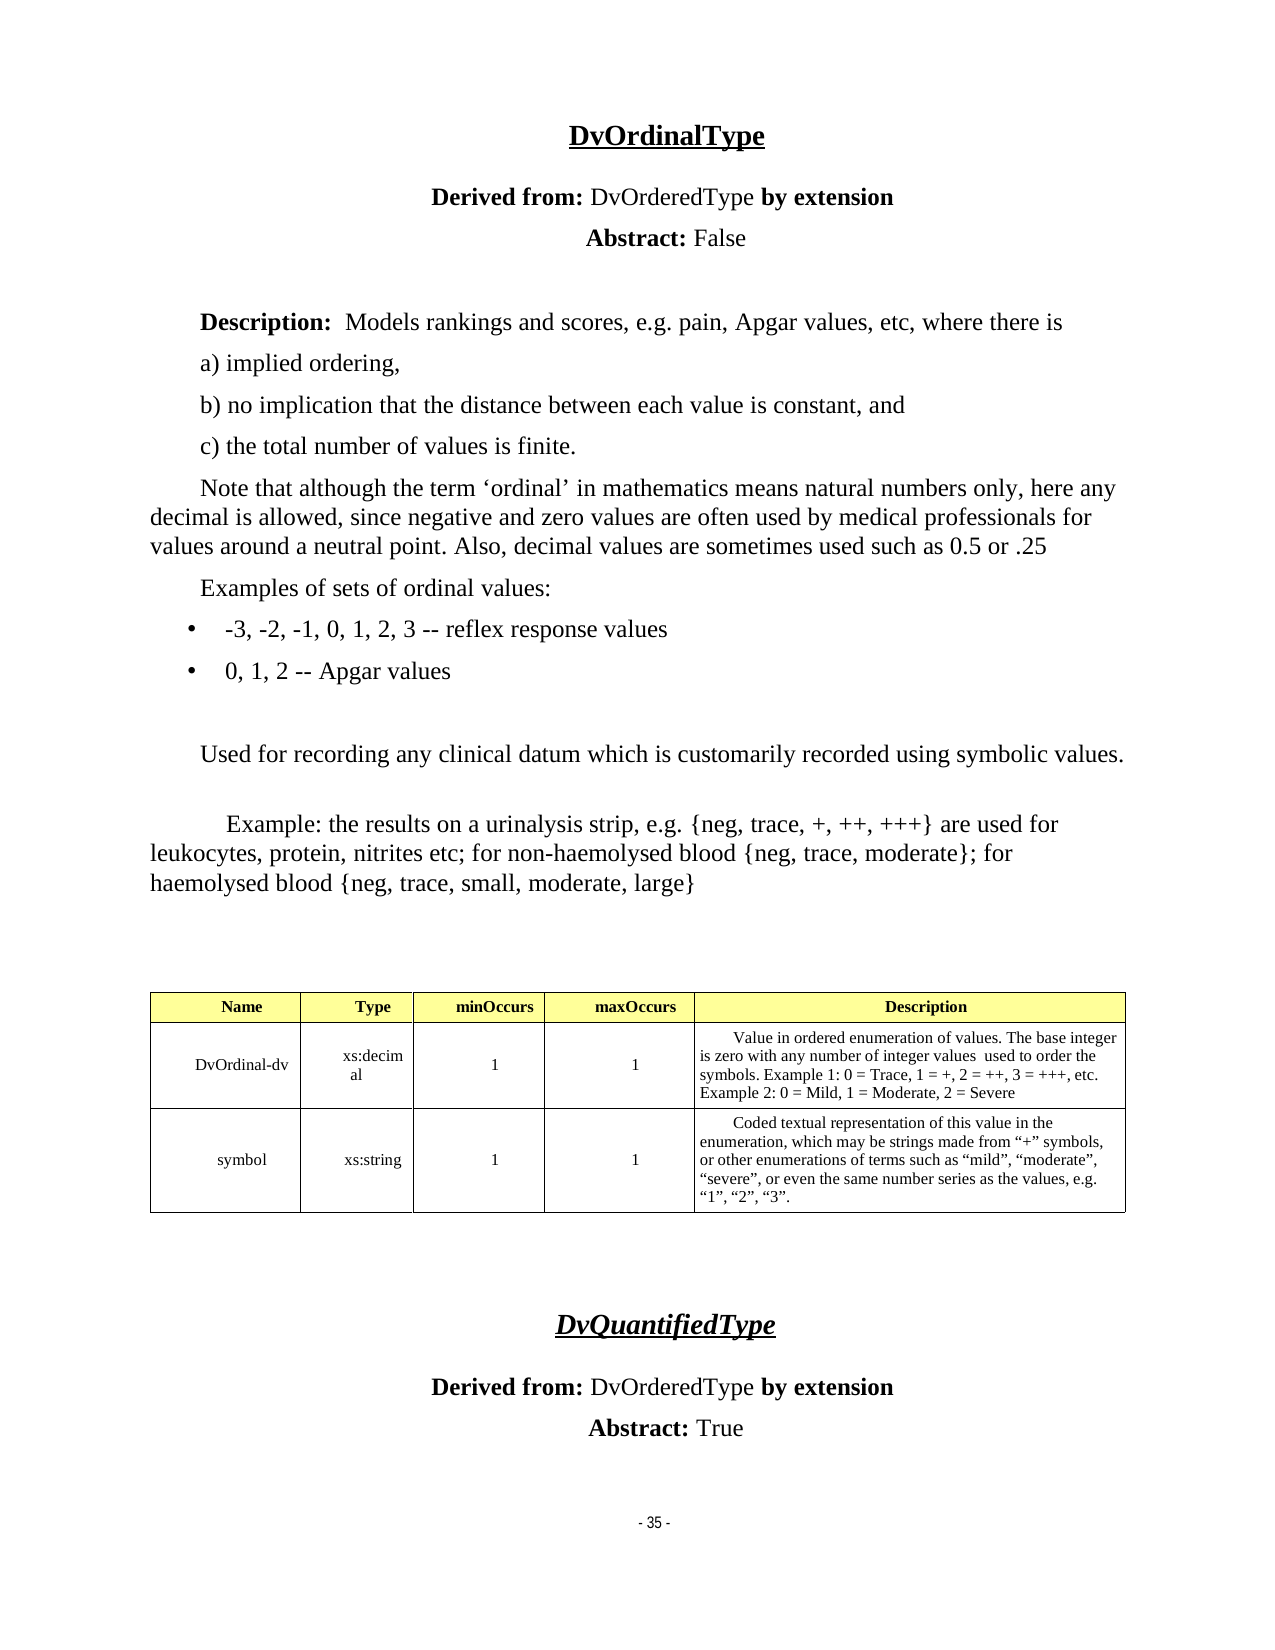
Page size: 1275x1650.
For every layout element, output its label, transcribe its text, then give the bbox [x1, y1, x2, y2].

text Derived from: DvOrderedType by extension [150, 1371, 1125, 1400]
table_cell Coded textual representation of this value in the enumeration, which may be strings made from “+” symbols, or other enumerations of terms such as “mild”, “moderate”, “severe”, or even the same number series as the values, e.g. “1”, “2”, “3”. [695, 1109, 1125, 1212]
table_cell xs:decimal [301, 1023, 412, 1108]
text a) implied ordering, [150, 348, 1125, 377]
table_cell 1 [414, 1023, 544, 1108]
text Example: the results on a urinalysis strip, e.g. {neg, trace, +, ++, +++} are used for leukocytes, protein, nitrites etc; for non-haemolysed blood {neg, trace, moderate}; for haemolysed blood {neg, trace, small, moderate, large} [150, 809, 1125, 896]
text b) no implication that the distance between each value is constant, and [150, 389, 1125, 419]
table_cell symbol [151, 1109, 300, 1212]
table_cell 1 [414, 1109, 544, 1212]
table_header maxOccurs [545, 993, 694, 1022]
text Abstract: True [150, 1413, 1125, 1442]
text DvOrdinalType [150, 118, 1125, 152]
table_cell Value in ordered enumeration of values. The base integer is zero with any number of integer values used to order the symbols. Example 1: 0 = Trace, 1 = +, 2 = ++, 3 = +++, etc. Example 2: 0 = Mild, 1 = Moderate, 2 = Severe [695, 1023, 1125, 1108]
table_cell xs:string [301, 1109, 412, 1212]
text c) the total number of values is finite. [150, 431, 1125, 460]
text DvQuantifiedType [150, 1308, 1125, 1341]
table_cell DvOrdinal-dv [151, 1023, 300, 1108]
text Used for recording any clinical datum which is customarily recorded using symbolic values. [150, 739, 1125, 797]
table_cell 1 [545, 1023, 694, 1108]
table_header Name [151, 993, 300, 1022]
table_cell 1 [545, 1109, 694, 1212]
text Abstract: False [150, 223, 1125, 252]
text Note that although the term ‘ordinal’ in mathematics means natural numbers only, here any decimal is allowed, since negative and zero values are often used by medical professionals for values around a neutral point. Also, decimal values are sometimes used such as 0.5 or .25 [150, 473, 1125, 560]
table_header Type [301, 993, 412, 1022]
list 0, 1, 2 -- Apgar values [187, 656, 1125, 684]
list -3, -2, -1, 0, 1, 2, 3 -- reflex response values [187, 614, 1125, 643]
table_header minOccurs [414, 993, 544, 1022]
text Description: Models rankings and scores, e.g. pain, Apgar values, etc, where there is [150, 306, 1125, 336]
table_header Description [695, 993, 1125, 1022]
text Examples of sets of ordinal values: [150, 572, 1125, 601]
text Derived from: DvOrderedType by extension [150, 182, 1125, 211]
